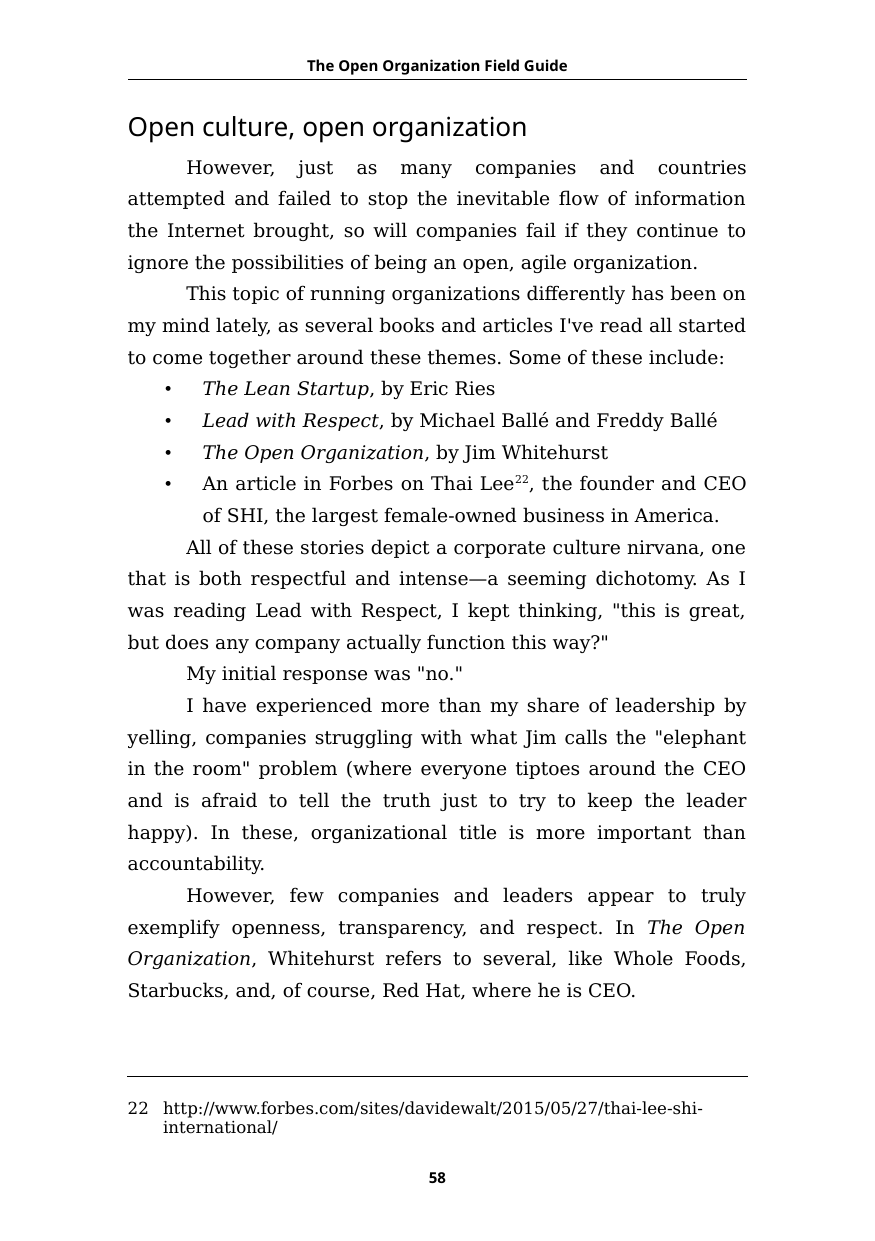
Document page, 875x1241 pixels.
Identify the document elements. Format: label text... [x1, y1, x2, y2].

subtitle Open culture, open organization [127, 108, 747, 144]
list The Open Organization, by Jim Whitehurst [165, 442, 747, 464]
list http://www.forbes.com/sites/davidewalt/2015/05/27/thai-lee-shi-international/ [127, 1099, 747, 1138]
text This topic of running organizations differently has been on my mind lately, as several books and articles I've read all started to come together around these themes. Some of these include: [127, 283, 747, 369]
list An article in Forbes on Thai Lee, the founder and CEO of SHI, the largest female-owned business in America. [165, 473, 747, 527]
text However, just as many companies and countries attempted and failed to stop the inevitable flow of information the Internet brought, so will companies fail if they continue to ignore the possibilities of being an open, agile organization. [127, 157, 747, 274]
list The Lean Startup, by Eric Ries [165, 378, 747, 400]
text I have experienced more than my share of leadership by yelling, companies struggling with what Jim calls the "elephant in the room" problem (where everyone tiptoes around the CEO and is afraid to tell the truth just to try to keep the leader happy). In these, organizational title is more important than accountability. [127, 695, 747, 875]
list Lead with Respect, by Michael Ballé and Freddy Ballé [165, 410, 747, 432]
text All of these stories depict a corporate culture nirvana, one that is both respectful and intense—a seeming dichotomy. As I was reading Lead with Respect, I kept thinking, "this is great, but does any company actually function this way?" [127, 537, 747, 654]
text My initial response was "no." [127, 663, 747, 685]
text However, few companies and leaders appear to truly exemplify openness, transparency, and respect. In The Open Organization, Whitehurst refers to several, like Whole Foods, Starbucks, and, of course, Red Hat, where he is CEO. [127, 885, 747, 1002]
